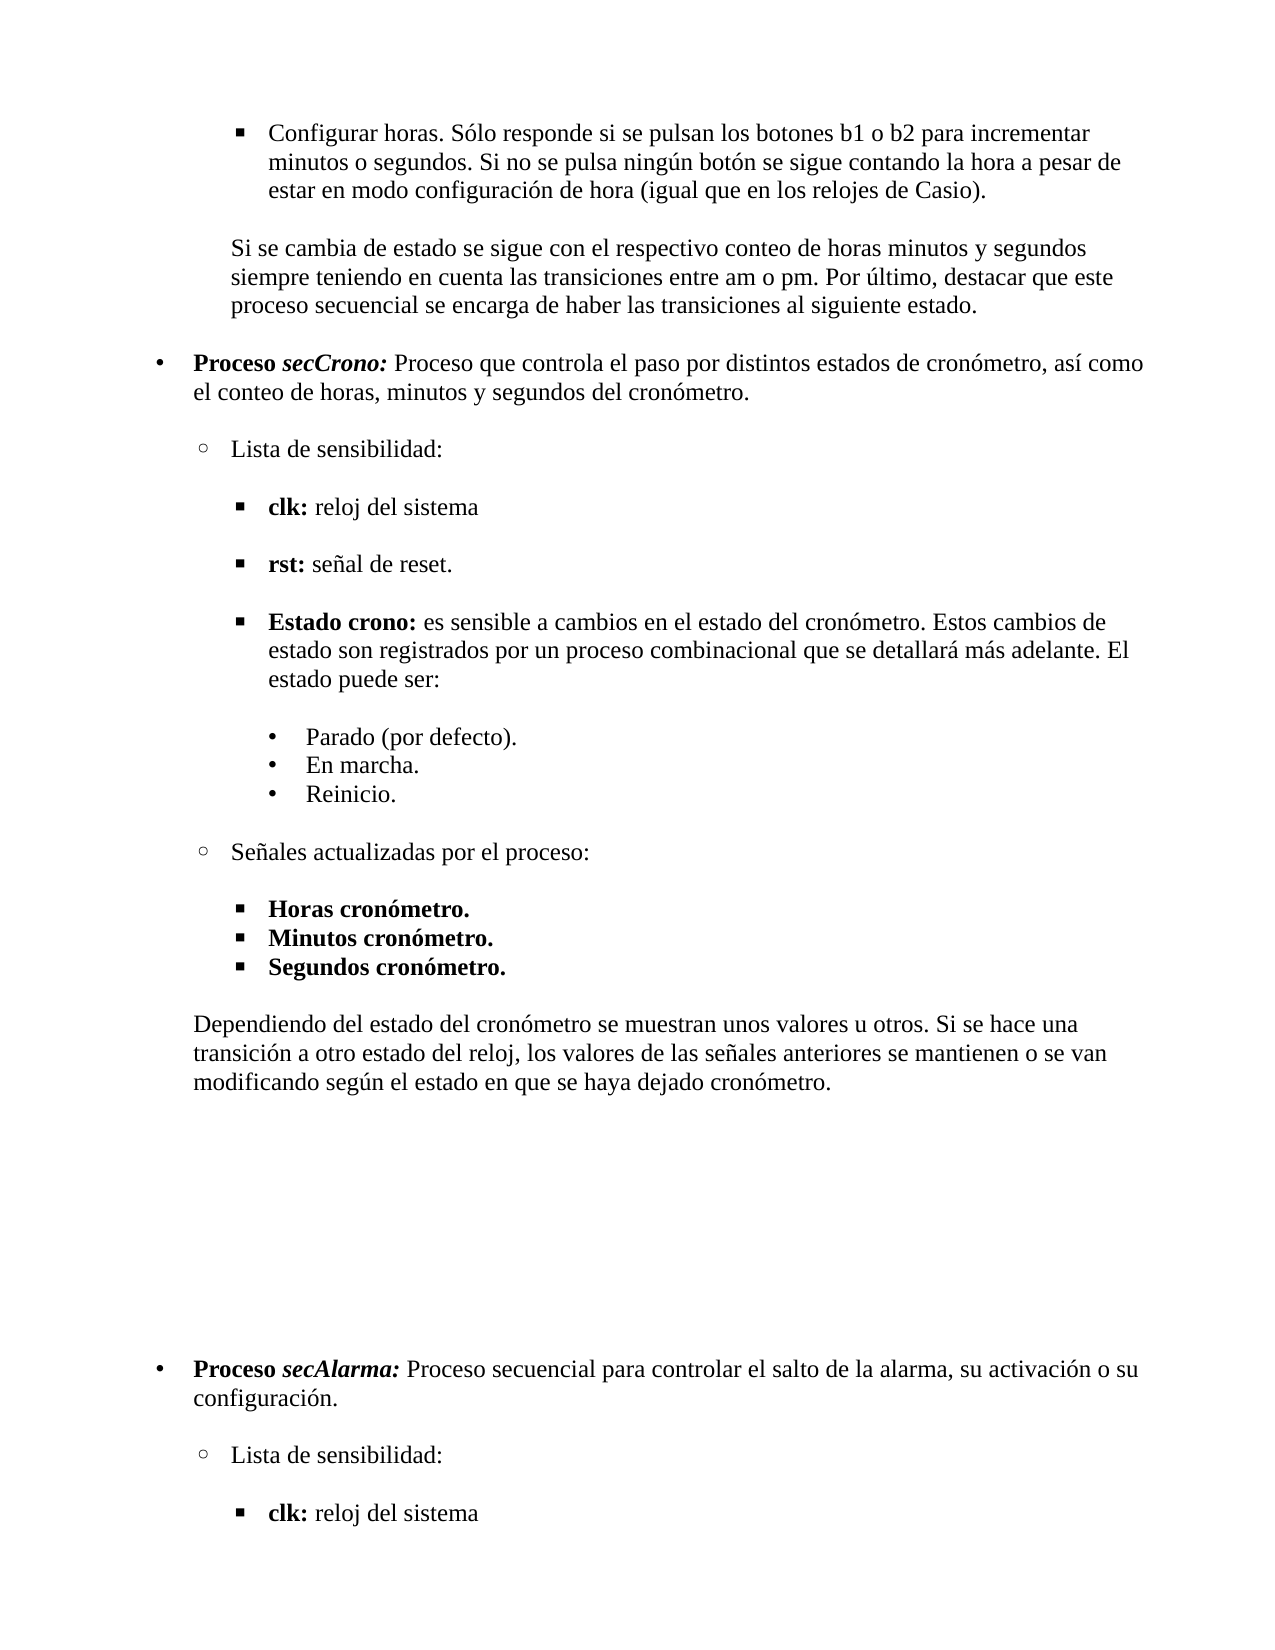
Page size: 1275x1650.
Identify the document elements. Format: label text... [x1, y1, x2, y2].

list Reinicio. [268, 779, 1157, 808]
list Proceso secAlarma: Proceso secuencial para controlar el salto de la alarma, su activación o su configuración. [156, 1354, 1157, 1412]
list Estado crono: es sensible a cambios en el estado del cronómetro. Estos cambios de estado son registrados por un proceso combinacional que se detallará más adelante. El estado puede ser: [231, 607, 1157, 693]
list Minutos cronómetro. [231, 923, 1157, 952]
list Proceso secCrono: Proceso que controla el paso por distintos estados de cronómetro, así como el conteo de horas, minutos y segundos del cronómetro. [156, 348, 1157, 406]
list Horas cronómetro. [231, 894, 1157, 923]
list clk: reloj del sistema [231, 492, 1157, 521]
list clk: reloj del sistema [231, 1498, 1157, 1527]
list Si se cambia de estado se sigue con el respectivo conteo de horas minutos y segundos siempre teniendo en cuenta las transiciones entre am o pm. Por último, destacar que este proceso secuencial se encarga de haber las transiciones al siguiente estado. [193, 233, 1157, 319]
list Parado (por defecto). [268, 722, 1157, 751]
list En marcha. [268, 751, 1157, 779]
list Señales actualizadas por el proceso: [193, 837, 1157, 866]
list Segundos cronómetro. [231, 952, 1157, 981]
list Configurar horas. Sólo responde si se pulsan los botones b1 o b2 para incrementar minutos o segundos. Si no se pulsa ningún botón se sigue contando la hora a pesar de estar en modo configuración de hora (igual que en los relojes de Casio). [231, 118, 1157, 204]
list Lista de sensibilidad: [193, 434, 1157, 463]
list Lista de sensibilidad: [193, 1441, 1157, 1469]
list rst: señal de reset. [231, 549, 1157, 578]
list Dependiendo del estado del cronómetro se muestran unos valores u otros. Si se hace una transición a otro estado del reloj, los valores de las señales anteriores se mantienen o se van modificando según el estado en que se haya dejado cronómetro. [156, 1009, 1157, 1096]
